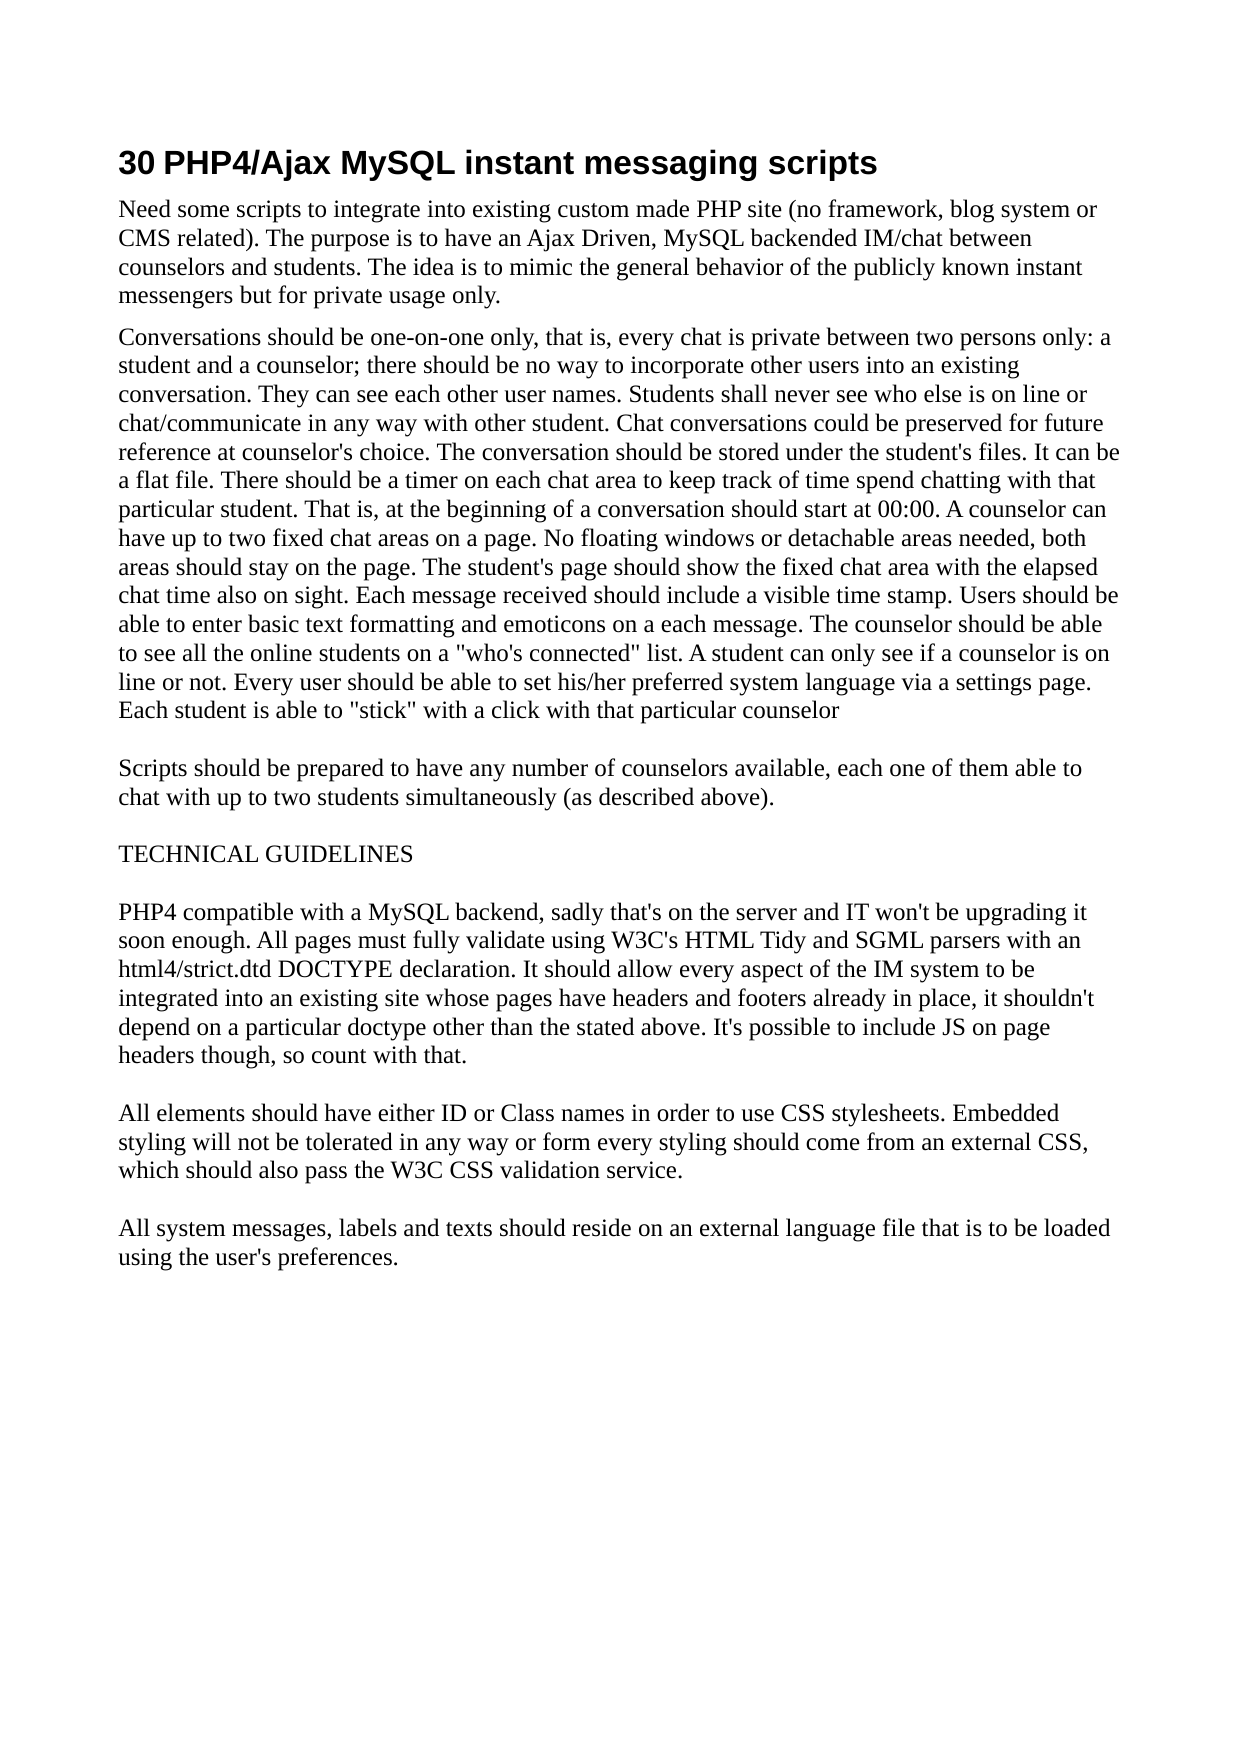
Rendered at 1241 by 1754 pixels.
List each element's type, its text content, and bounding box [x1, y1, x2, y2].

subtitle PHP4/Ajax MySQL instant messaging scripts [118, 143, 1122, 182]
text Conversations should be one-on-one only, that is, every chat is private between two persons only: a student and a counselor; there should be no way to incorporate other users into an existing conversation. They can see each other user names. Students shall never see who else is on line or chat/communicate in any way with other student. Chat conversations could be preserved for future reference at counselor's choice. The conversation should be stored under the student's files. It can be a flat file. There should be a timer on each chat area to keep track of time spend chatting with that particular student. That is, at the beginning of a conversation should start at 00:00. A counselor can have up to two fixed chat areas on a page. No floating windows or detachable areas needed, both areas should stay on the page. The student's page should show the fixed chat area with the elapsed chat time also on sight. Each message received should include a visible time stamp. Users should be able to enter basic text formatting and emoticons on a each message. The counselor should be able to see all the online students on a "who's connected" list. A student can only see if a counselor is on line or not. Every user should be able to set his/her preferred system language via a settings page. Each student is able to "stick" with a click with that particular counselor Scripts should be prepared to have any number of counselors available, each one of them able to chat with up to two students simultaneously (as described above). TECHNICAL GUIDELINES PHP4 compatible with a MySQL backend, sadly that's on the server and IT won't be upgrading it soon enough. All pages must fully validate using W3C's HTML Tidy and SGML parsers with an html4/strict.dtd DOCTYPE declaration. It should allow every aspect of the IM system to be integrated into an existing site whose pages have headers and footers already in place, it shouldn't depend on a particular doctype other than the stated above. It's possible to include JS on page headers though, so count with that. All elements should have either ID or Class names in order to use CSS stylesheets. Embedded styling will not be tolerated in any way or form every styling should come from an external CSS, which should also pass the W3C CSS validation service. All system messages, labels and texts should reside on an external language file that is to be loaded using the user's preferences. [118, 322, 1122, 1271]
text Need some scripts to integrate into existing custom made PHP site (no framework, blog system or CMS related). The purpose is to have an Ajax Driven, MySQL backended IM/chat between counselors and students. The idea is to mimic the general behavior of the publicly known instant messengers but for private usage only. [118, 194, 1122, 309]
